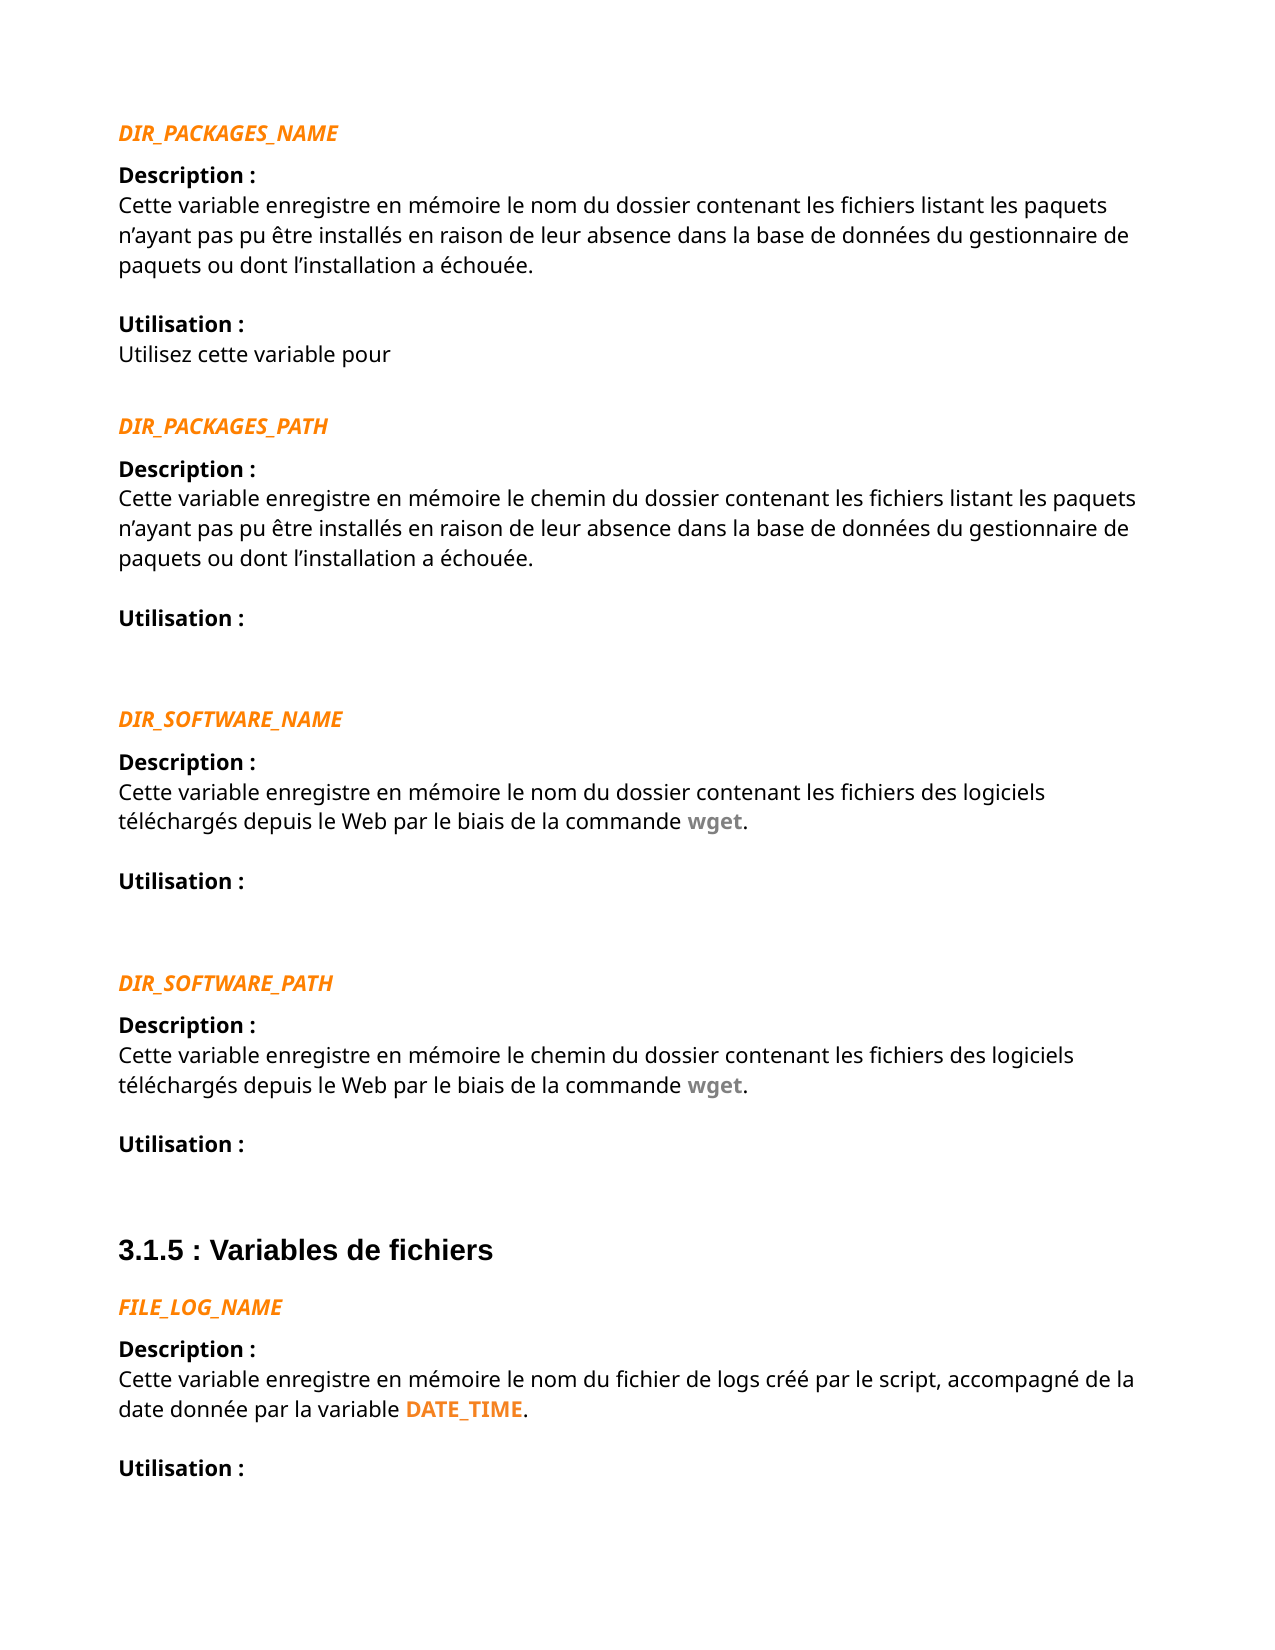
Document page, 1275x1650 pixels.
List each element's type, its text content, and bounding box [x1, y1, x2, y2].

subtitle DIR_SOFTWARE_NAME [118, 704, 1157, 734]
text Utilisez cette variable pour [118, 339, 1157, 369]
subtitle FILE_LOG_NAME [118, 1292, 1157, 1322]
text Description : [118, 160, 1157, 190]
text Utilisation : [118, 1453, 1157, 1483]
text Utilisation : [118, 866, 1157, 896]
subtitle DIR_PACKAGES_NAME [118, 118, 1157, 148]
text Description : [118, 747, 1157, 776]
text Cette variable enregistre en mémoire le nom du fichier de logs créé par le script, accompagné de la date donnée par la variable DATE_TIME. [118, 1364, 1157, 1423]
text Utilisation : [118, 602, 1157, 632]
text Cette variable enregistre en mémoire le chemin du dossier contenant les fichiers listant les paquets n’ayant pas pu être installés en raison de leur absence dans la base de données du gestionnaire de paquets ou dont l’installation a échouée. [118, 483, 1157, 573]
text Description : [118, 453, 1157, 483]
subtitle DIR_PACKAGES_PATH [118, 411, 1157, 441]
text Utilisation : [118, 1129, 1157, 1159]
text Cette variable enregistre en mémoire le nom du dossier contenant les fichiers des logiciels téléchargés depuis le Web par le biais de la commande wget. [118, 776, 1157, 836]
text Description : [118, 1010, 1157, 1040]
text Description : [118, 1334, 1157, 1364]
subtitle DIR_SOFTWARE_PATH [118, 968, 1157, 997]
text Cette variable enregistre en mémoire le nom du dossier contenant les fichiers listant les paquets n’ayant pas pu être installés en raison de leur absence dans la base de données du gestionnaire de paquets ou dont l’installation a échouée. [118, 190, 1157, 279]
subtitle 3.1.5 : Variables de fichiers [118, 1233, 1157, 1267]
text Utilisation : [118, 309, 1157, 339]
text Cette variable enregistre en mémoire le chemin du dossier contenant les fichiers des logiciels téléchargés depuis le Web par le biais de la commande wget. [118, 1040, 1157, 1099]
